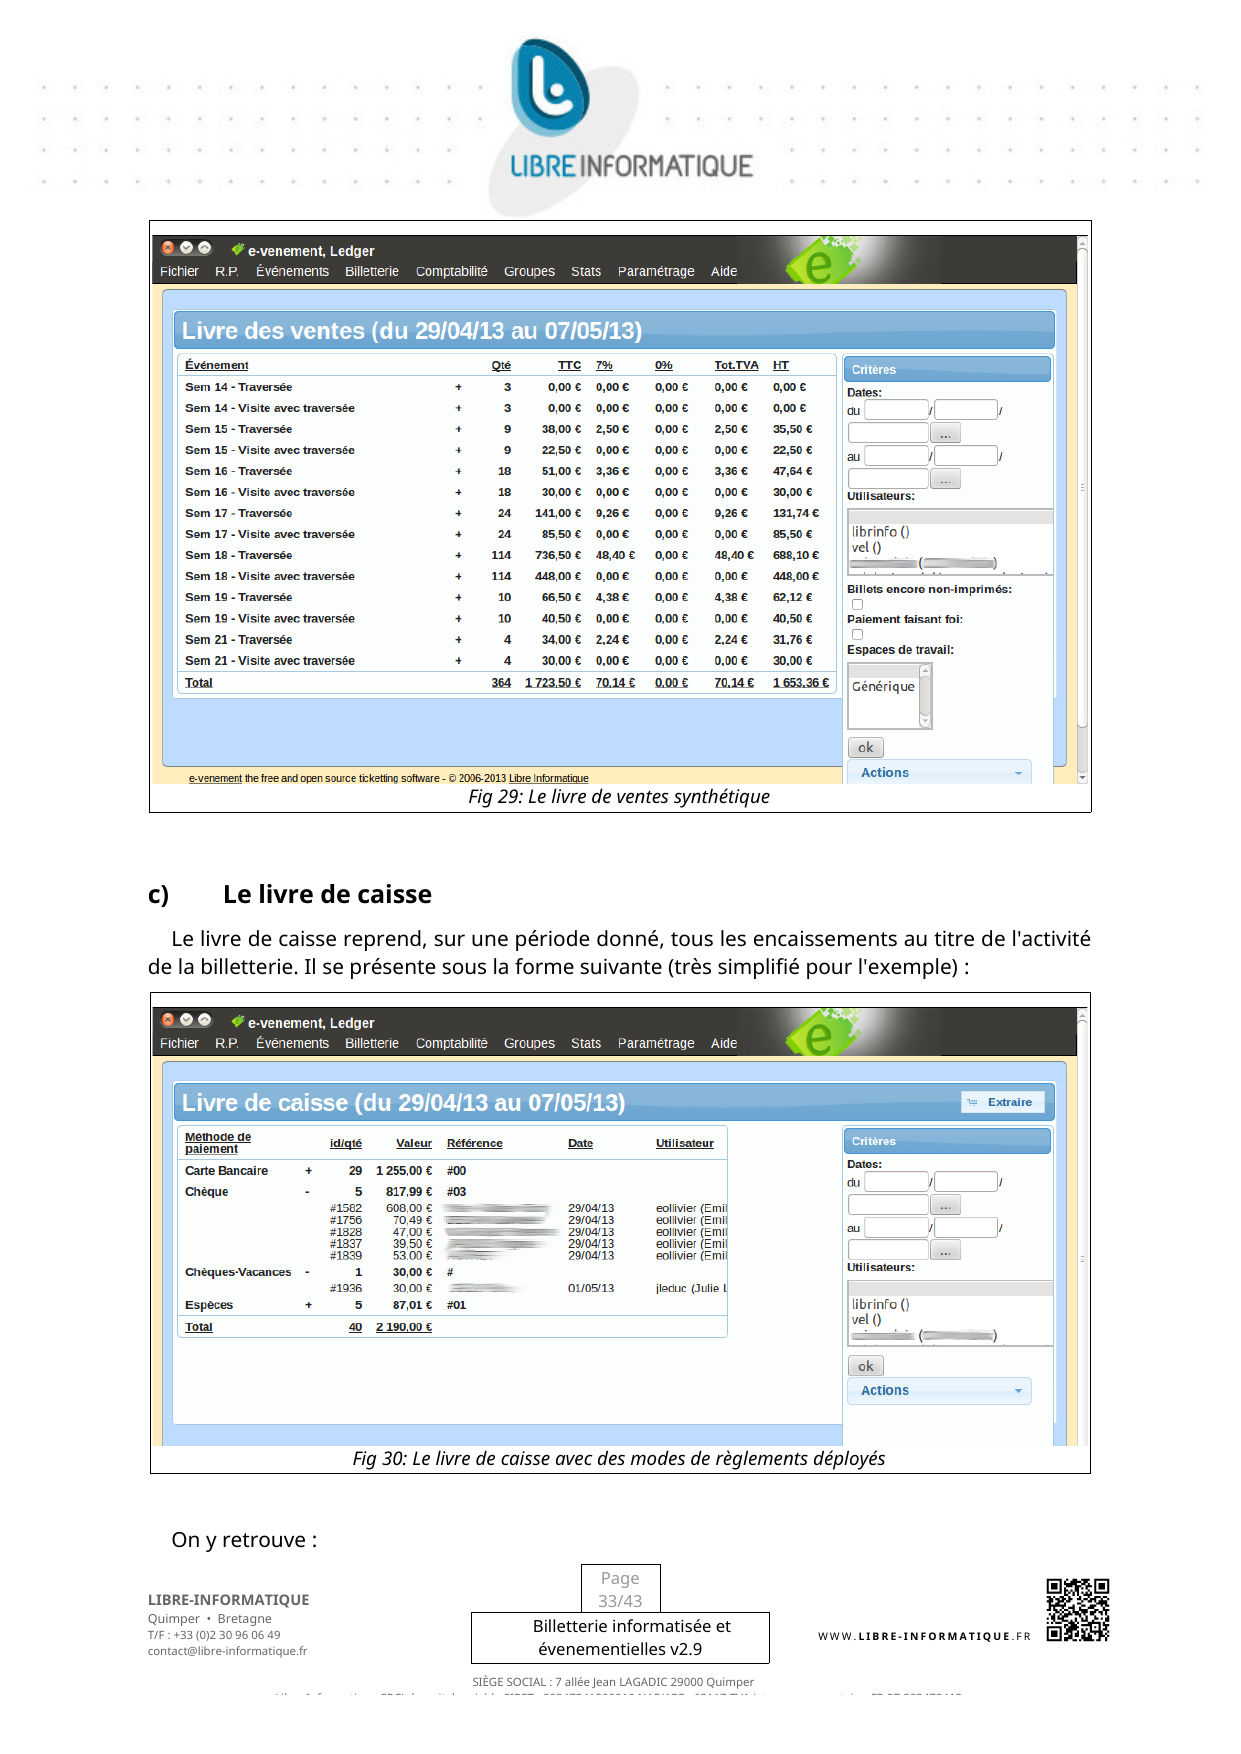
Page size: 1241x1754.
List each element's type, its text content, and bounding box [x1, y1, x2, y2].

text Fig 30: Le livre de caisse avec des modes de règlements déployés [153, 1446, 1088, 1471]
text On y retrouve : [148, 1526, 1093, 1554]
subtitle Le livre de caisse [148, 877, 1093, 911]
picture [1036, 1568, 1120, 1652]
text Le livre de caisse reprend, sur une période donné, tous les encaissements au titre de l'activité de la billetterie. Il se présente sous la forme suivante (très simplifié pour l'exemple) : [148, 924, 1093, 981]
picture [152, 235, 1088, 784]
picture [152, 1007, 1088, 1446]
picture [27, 35, 1213, 220]
text Fig 29: Le livre de ventes synthétique [152, 784, 1088, 809]
